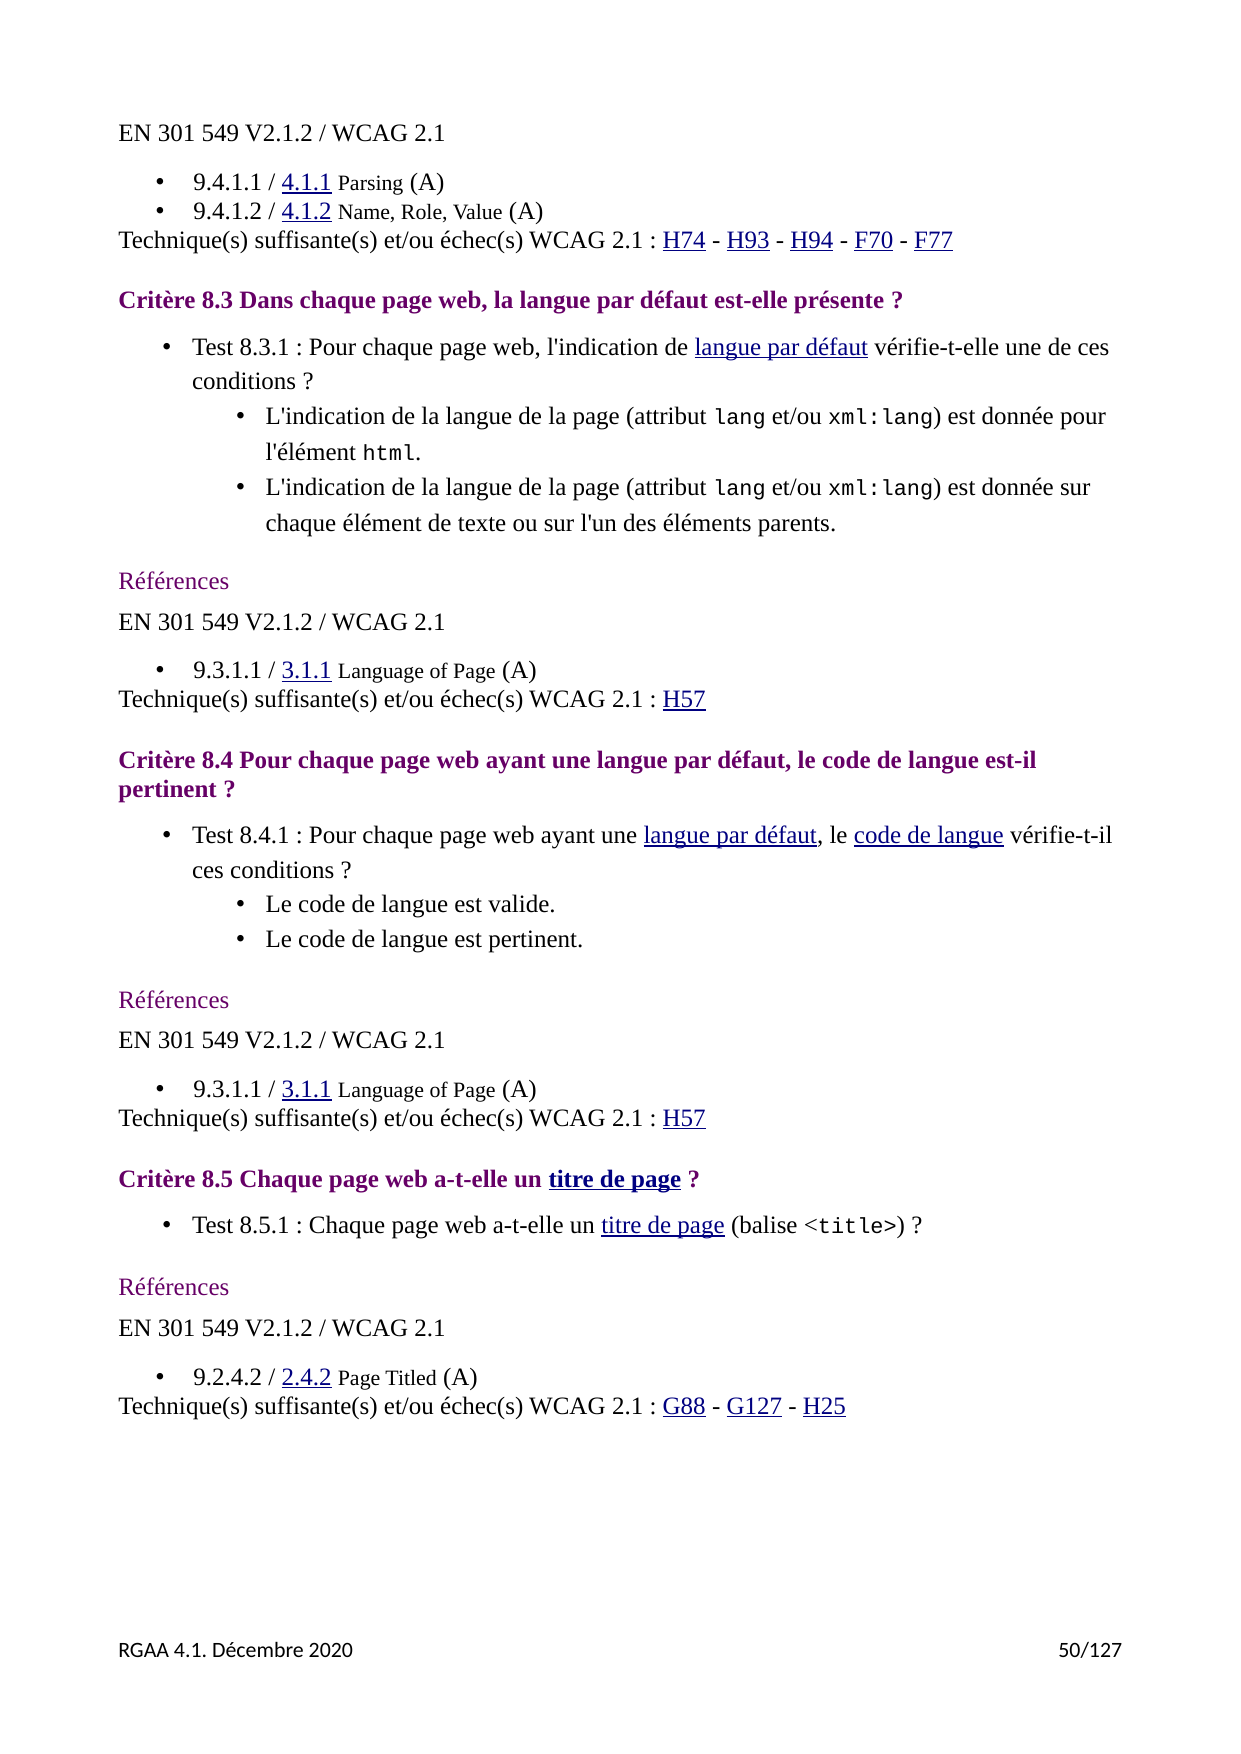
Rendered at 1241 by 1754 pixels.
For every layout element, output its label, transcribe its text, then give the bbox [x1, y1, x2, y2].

text Technique(s) suffisante(s) et/ou échec(s) WCAG 2.1 : G88 - G127 - H25 [118, 1391, 1122, 1419]
list 9.4.1.1 / 4.1.1 Parsing (A) [156, 167, 1122, 196]
text EN 301 549 V2.1.2 / WCAG 2.1 [118, 1025, 1122, 1054]
list Le code de langue est valide. [236, 889, 1122, 918]
list Test 8.3.1 : Pour chaque page web, l'indication de langue par défaut vérifie-t-elle une de ces conditions ? [162, 332, 1122, 395]
list L'indication de la langue de la page (attribut lang et/ou xml:lang) est donnée sur chaque élément de texte ou sur l'un des éléments parents. [236, 472, 1122, 537]
subtitle Références [118, 566, 1122, 595]
list Test 8.5.1 : Chaque page web a-t-elle un titre de page (balise <title>) ? [162, 1210, 1122, 1240]
list Test 8.4.1 : Pour chaque page web ayant une langue par défaut, le code de langue vérifie-t-il ces conditions ? [162, 820, 1122, 884]
subtitle Critère 8.5 Chaque page web a-t-elle un titre de page ? [118, 1164, 1122, 1193]
text EN 301 549 V2.1.2 / WCAG 2.1 [118, 607, 1122, 635]
list 9.3.1.1 / 3.1.1 Language of Page (A) [156, 1074, 1122, 1103]
subtitle Critère 8.3 Dans chaque page web, la langue par défaut est-elle présente ? [118, 286, 1122, 314]
list Le code de langue est pertinent. [236, 924, 1122, 953]
subtitle Références [118, 1272, 1122, 1301]
text Technique(s) suffisante(s) et/ou échec(s) WCAG 2.1 : H57 [118, 1103, 1122, 1132]
list 9.2.4.2 / 2.4.2 Page Titled (A) [156, 1362, 1122, 1391]
list L'indication de la langue de la page (attribut lang et/ou xml:lang) est donnée pour l'élément html. [236, 401, 1122, 466]
subtitle Références [118, 985, 1122, 1013]
text Technique(s) suffisante(s) et/ou échec(s) WCAG 2.1 : H74 - H93 - H94 - F70 - F77 [118, 225, 1122, 253]
text EN 301 549 V2.1.2 / WCAG 2.1 [118, 1313, 1122, 1342]
subtitle Critère 8.4 Pour chaque page web ayant une langue par défaut, le code de langue est-il pertinent ? [118, 745, 1122, 803]
text EN 301 549 V2.1.2 / WCAG 2.1 [118, 118, 1122, 147]
text Technique(s) suffisante(s) et/ou échec(s) WCAG 2.1 : H57 [118, 684, 1122, 713]
list 9.3.1.1 / 3.1.1 Language of Page (A) [156, 656, 1122, 684]
list 9.4.1.2 / 4.1.2 Name, Role, Value (A) [156, 196, 1122, 225]
